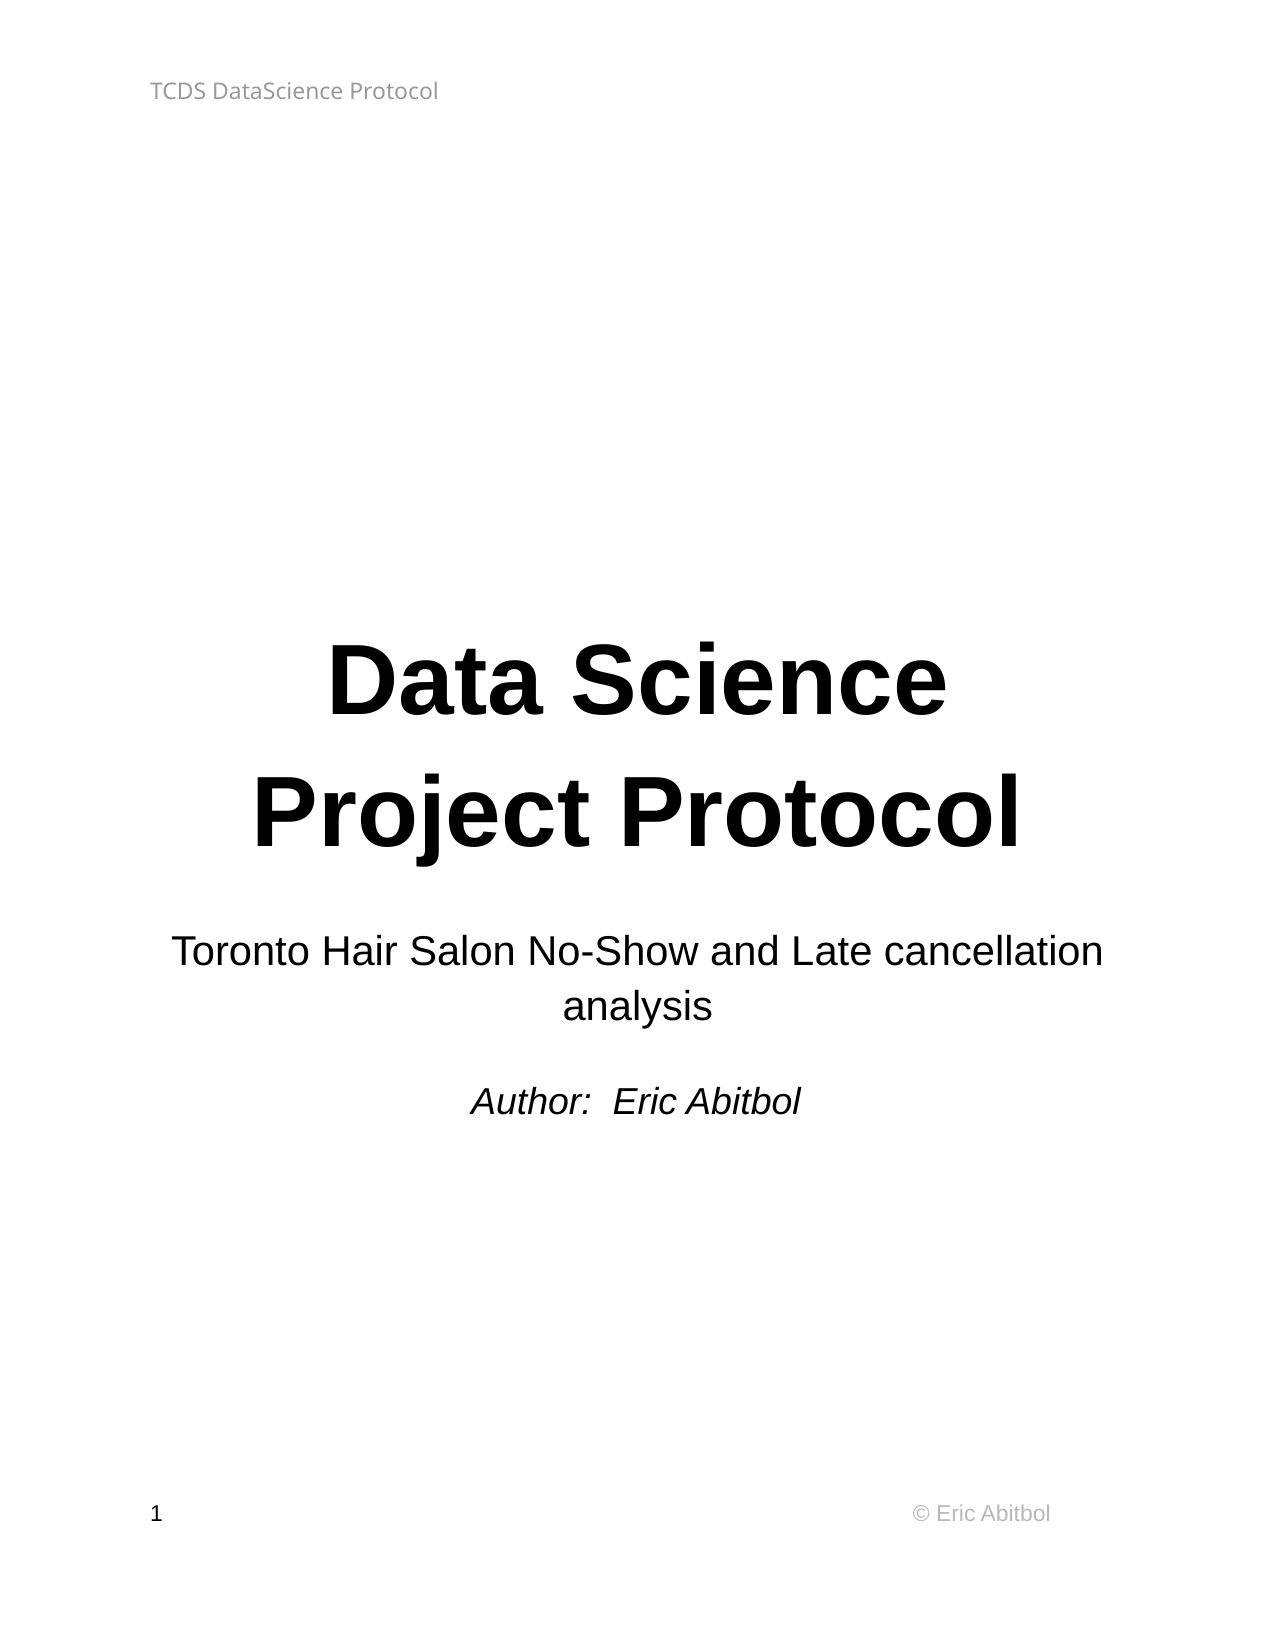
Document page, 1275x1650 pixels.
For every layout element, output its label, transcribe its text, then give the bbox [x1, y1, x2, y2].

text Data Science Project Protocol [150, 621, 1125, 868]
text Author: Eric Abitbol [150, 1079, 1125, 1123]
subtitle Toronto Hair Salon No-Show and Late cancellation analysis [150, 927, 1125, 1030]
